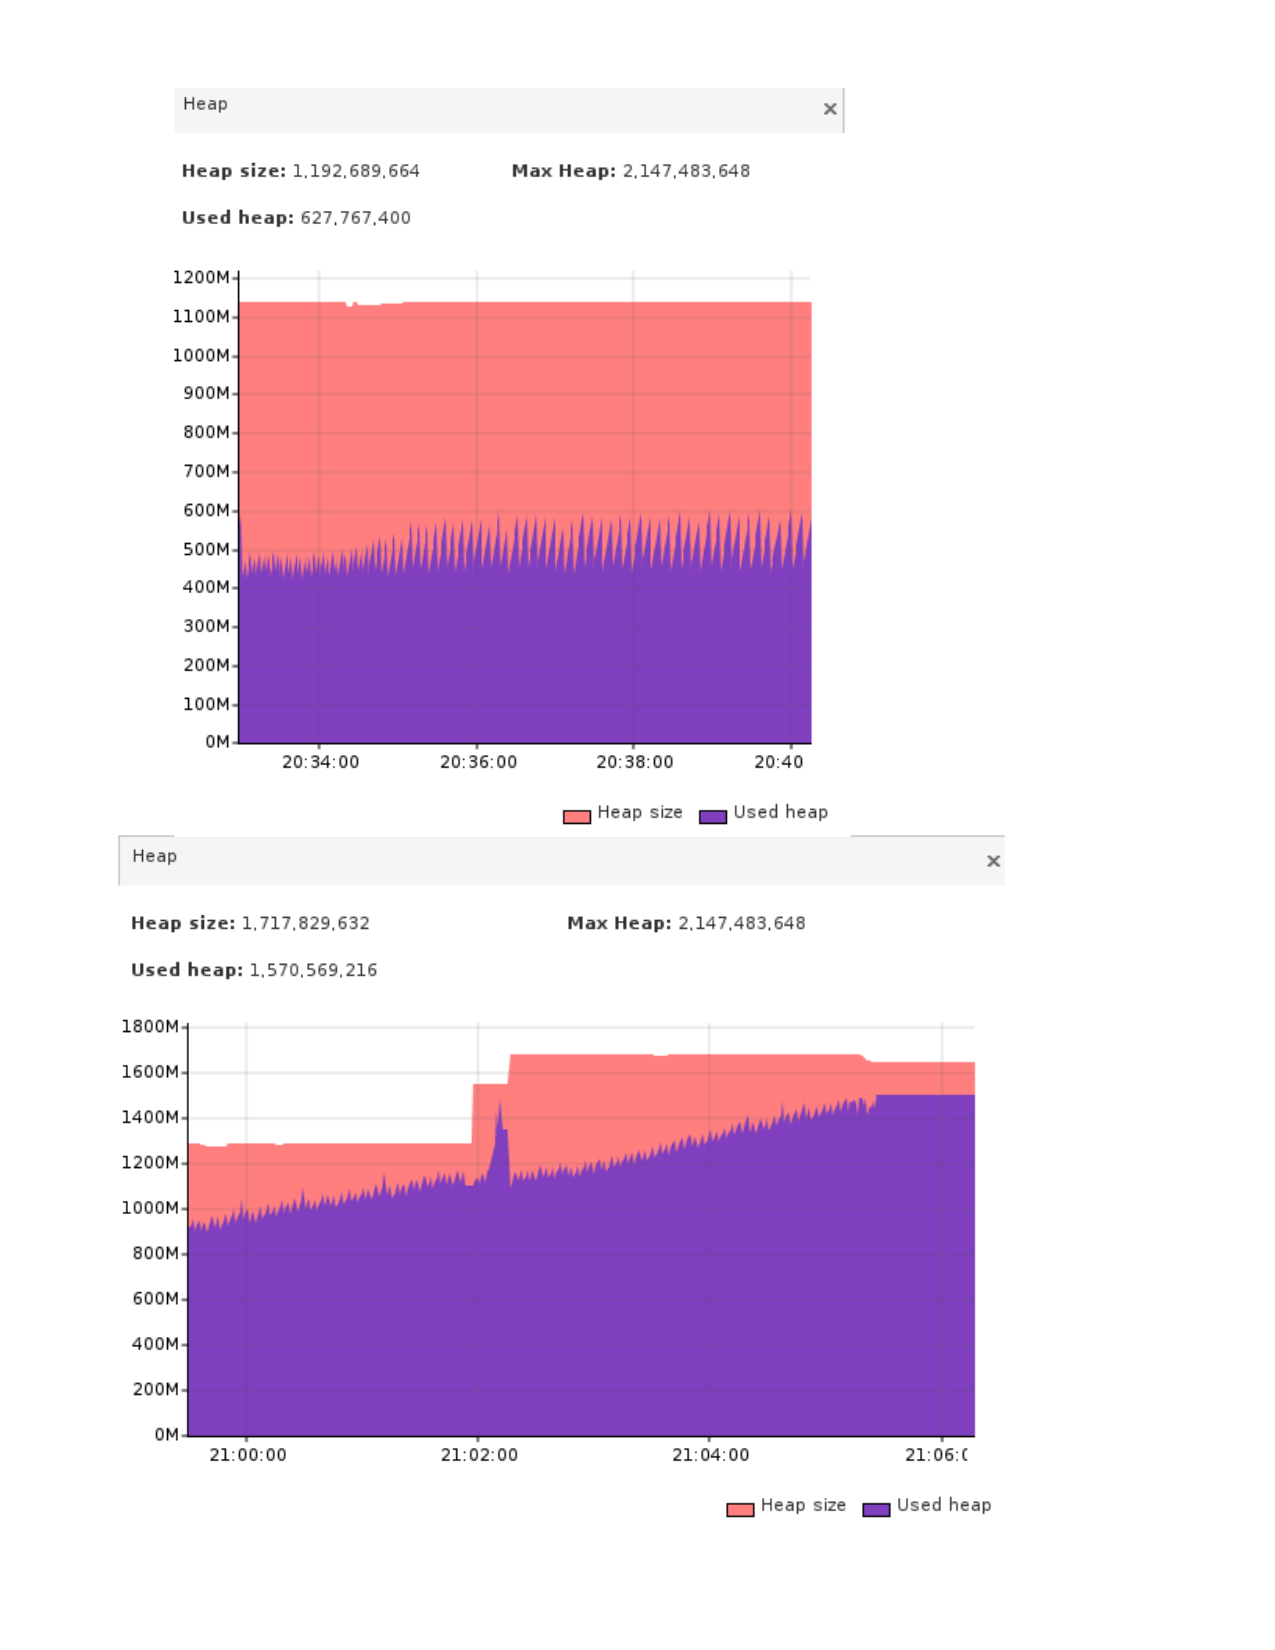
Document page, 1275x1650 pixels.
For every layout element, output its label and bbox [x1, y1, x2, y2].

picture [117, 88, 1005, 1544]
